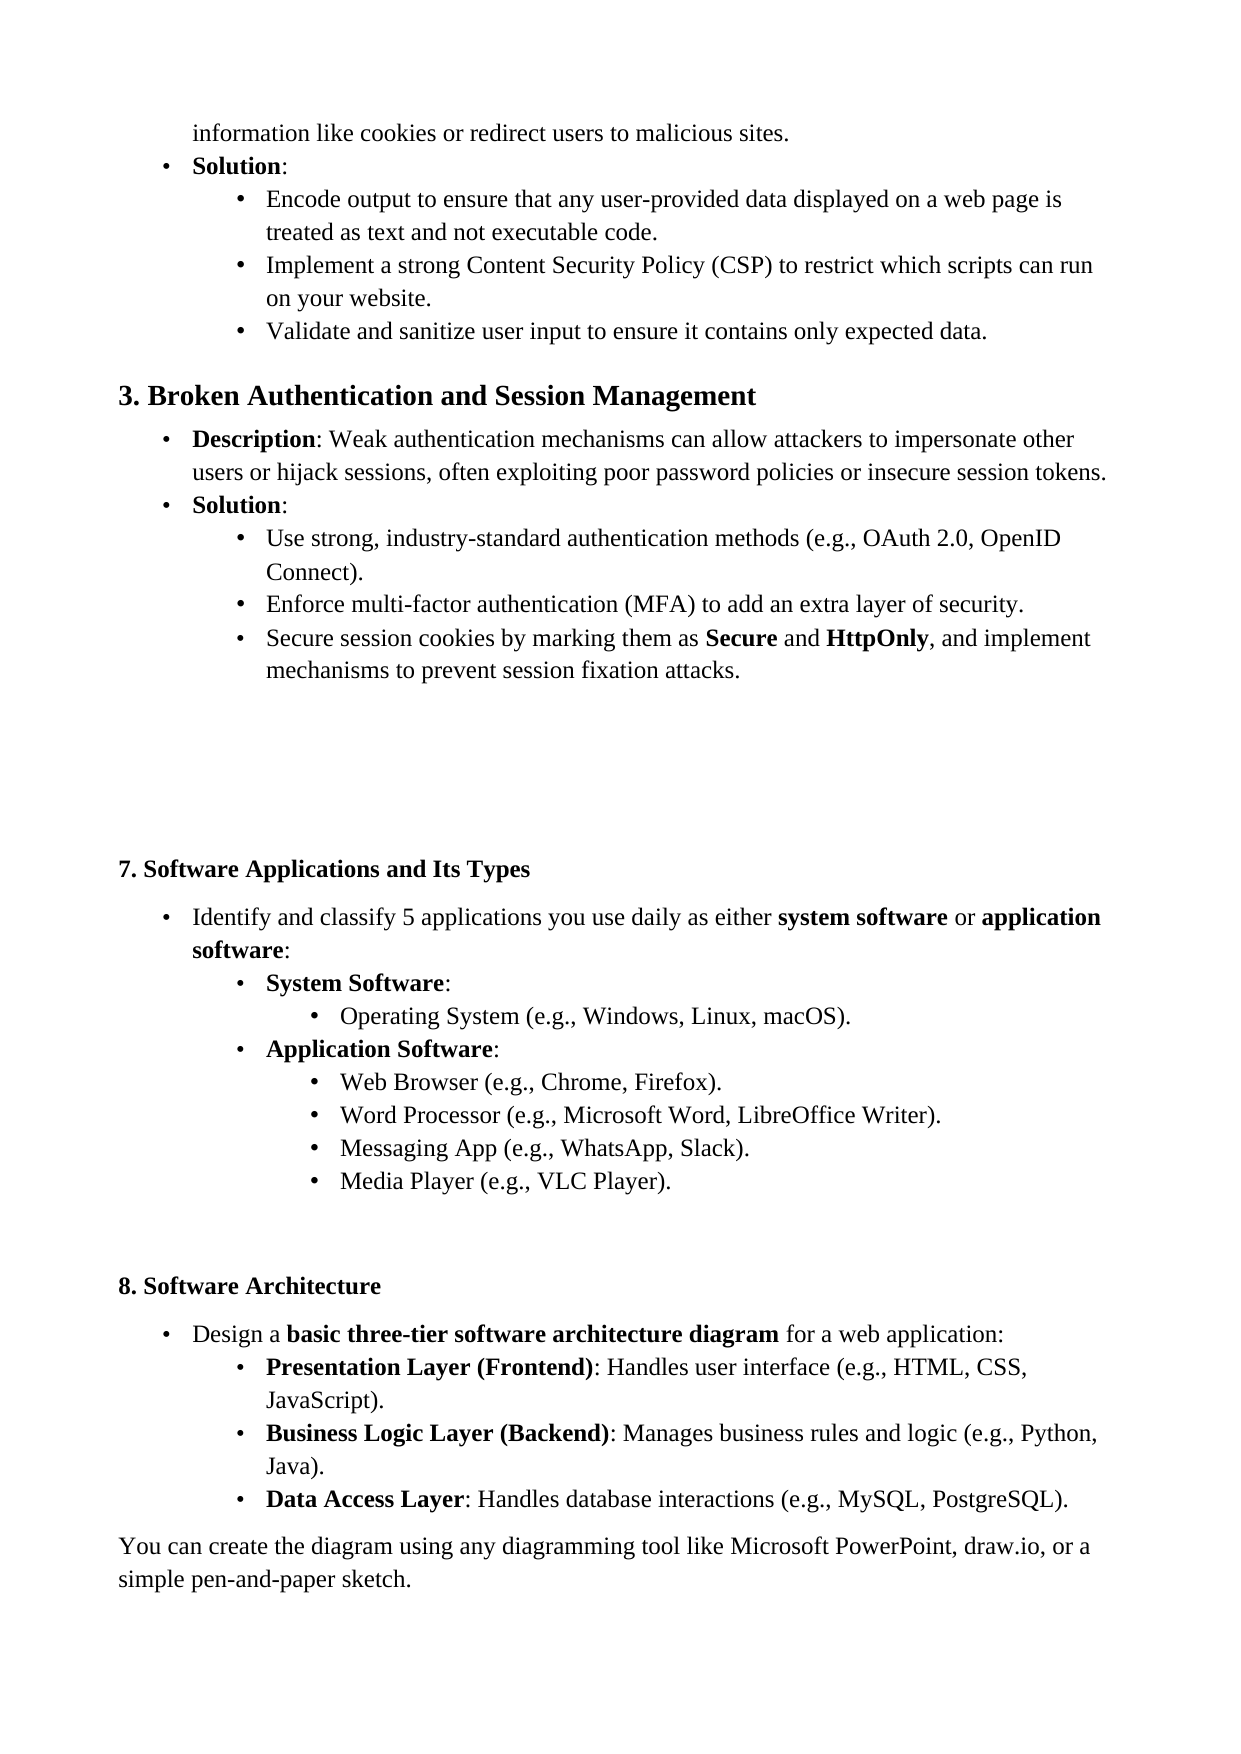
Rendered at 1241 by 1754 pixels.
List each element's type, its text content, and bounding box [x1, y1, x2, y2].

text 8. Software Architecture [118, 1271, 1122, 1300]
list Application Software: [236, 1034, 1122, 1063]
list Secure session cookies by marking them as Secure and HttpOnly, and implement mechanisms to prevent session fixation attacks. [236, 623, 1122, 684]
list Web Browser (e.g., Chrome, Firefox). [310, 1067, 1122, 1096]
text 3. Broken Authentication and Session Management [118, 378, 1122, 412]
list Implement a strong Content Security Policy (CSP) to restrict which scripts can run on your website. [236, 250, 1122, 312]
list Media Player (e.g., VLC Player). [310, 1166, 1122, 1195]
list Design a basic three-tier software architecture diagram for a web application: [162, 1319, 1122, 1347]
list Messaging App (e.g., WhatsApp, Slack). [310, 1133, 1122, 1162]
list Solution: [162, 151, 1122, 180]
text You can create the diagram using any diagramming tool like Microsoft PowerPoint, draw.io, or a simple pen-and-paper sketch. [118, 1531, 1122, 1593]
text 7. Software Applications and Its Types [118, 854, 1122, 883]
list Presentation Layer (Frontend): Handles user interface (e.g., HTML, CSS, JavaScript). [236, 1352, 1122, 1413]
list information like cookies or redirect users to malicious sites. [162, 118, 1122, 147]
list Use strong, industry-standard authentication methods (e.g., OAuth 2.0, OpenID Connect). [236, 523, 1122, 585]
list Identify and classify 5 applications you use daily as either system software or application software: [162, 902, 1122, 964]
list Description: Weak authentication mechanisms can allow attackers to impersonate other users or hijack sessions, often exploiting poor password policies or insecure session tokens. [162, 424, 1122, 486]
list System Software: [236, 968, 1122, 997]
list Encode output to ensure that any user-provided data displayed on a web page is treated as text and not executable code. [236, 184, 1122, 246]
list Operating System (e.g., Windows, Linux, macOS). [310, 1001, 1122, 1030]
list Solution: [162, 491, 1122, 519]
list Validate and sanitize user input to ensure it contains only expected data. [236, 316, 1122, 345]
list Business Logic Layer (Backend): Manages business rules and logic (e.g., Python, Java). [236, 1418, 1122, 1479]
list Word Processor (e.g., Microsoft Word, LibreOffice Writer). [310, 1100, 1122, 1129]
list Data Access Layer: Handles database interactions (e.g., MySQL, PostgreSQL). [236, 1484, 1122, 1513]
list Enforce multi-factor authentication (MFA) to add an extra layer of security. [236, 589, 1122, 618]
